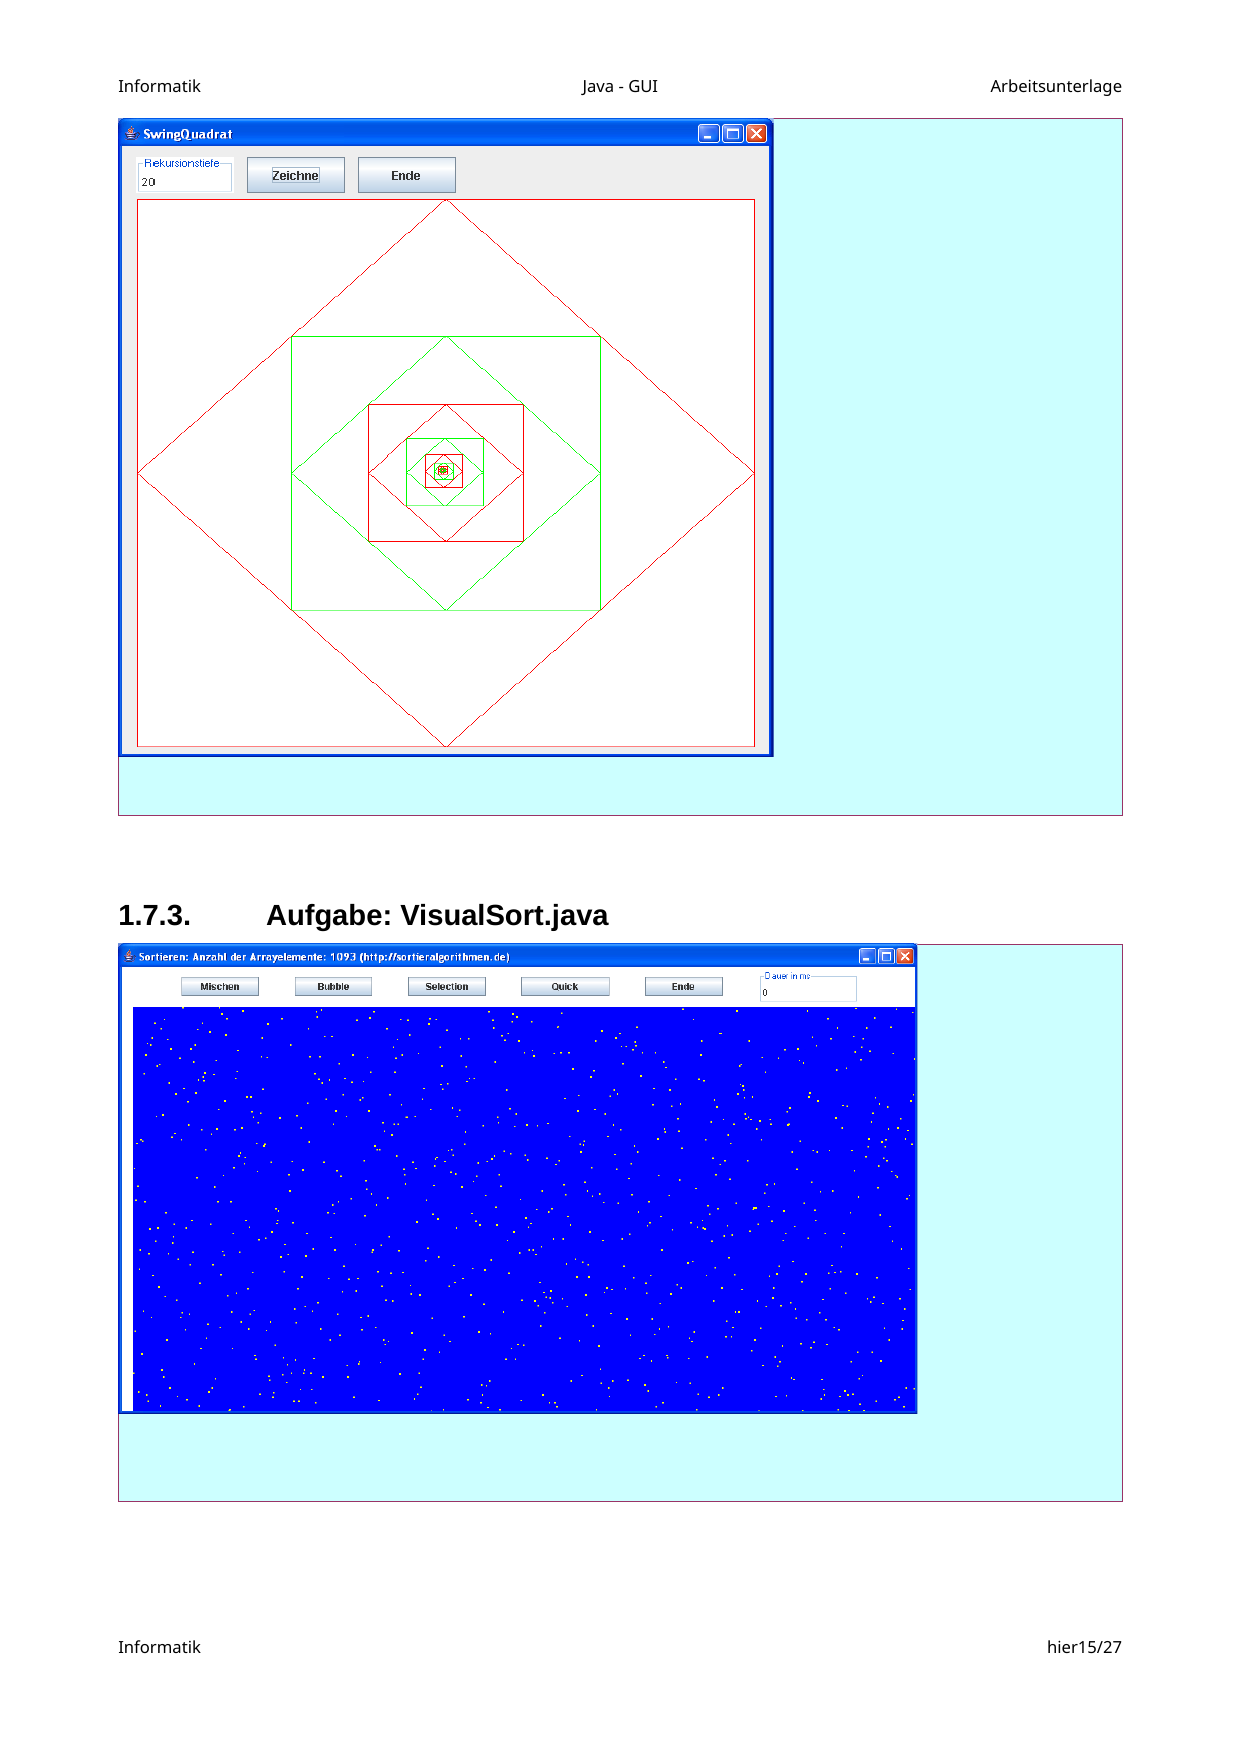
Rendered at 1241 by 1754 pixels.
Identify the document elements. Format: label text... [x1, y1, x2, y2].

subtitle Aufgabe: VisualSort.java [118, 898, 1122, 931]
